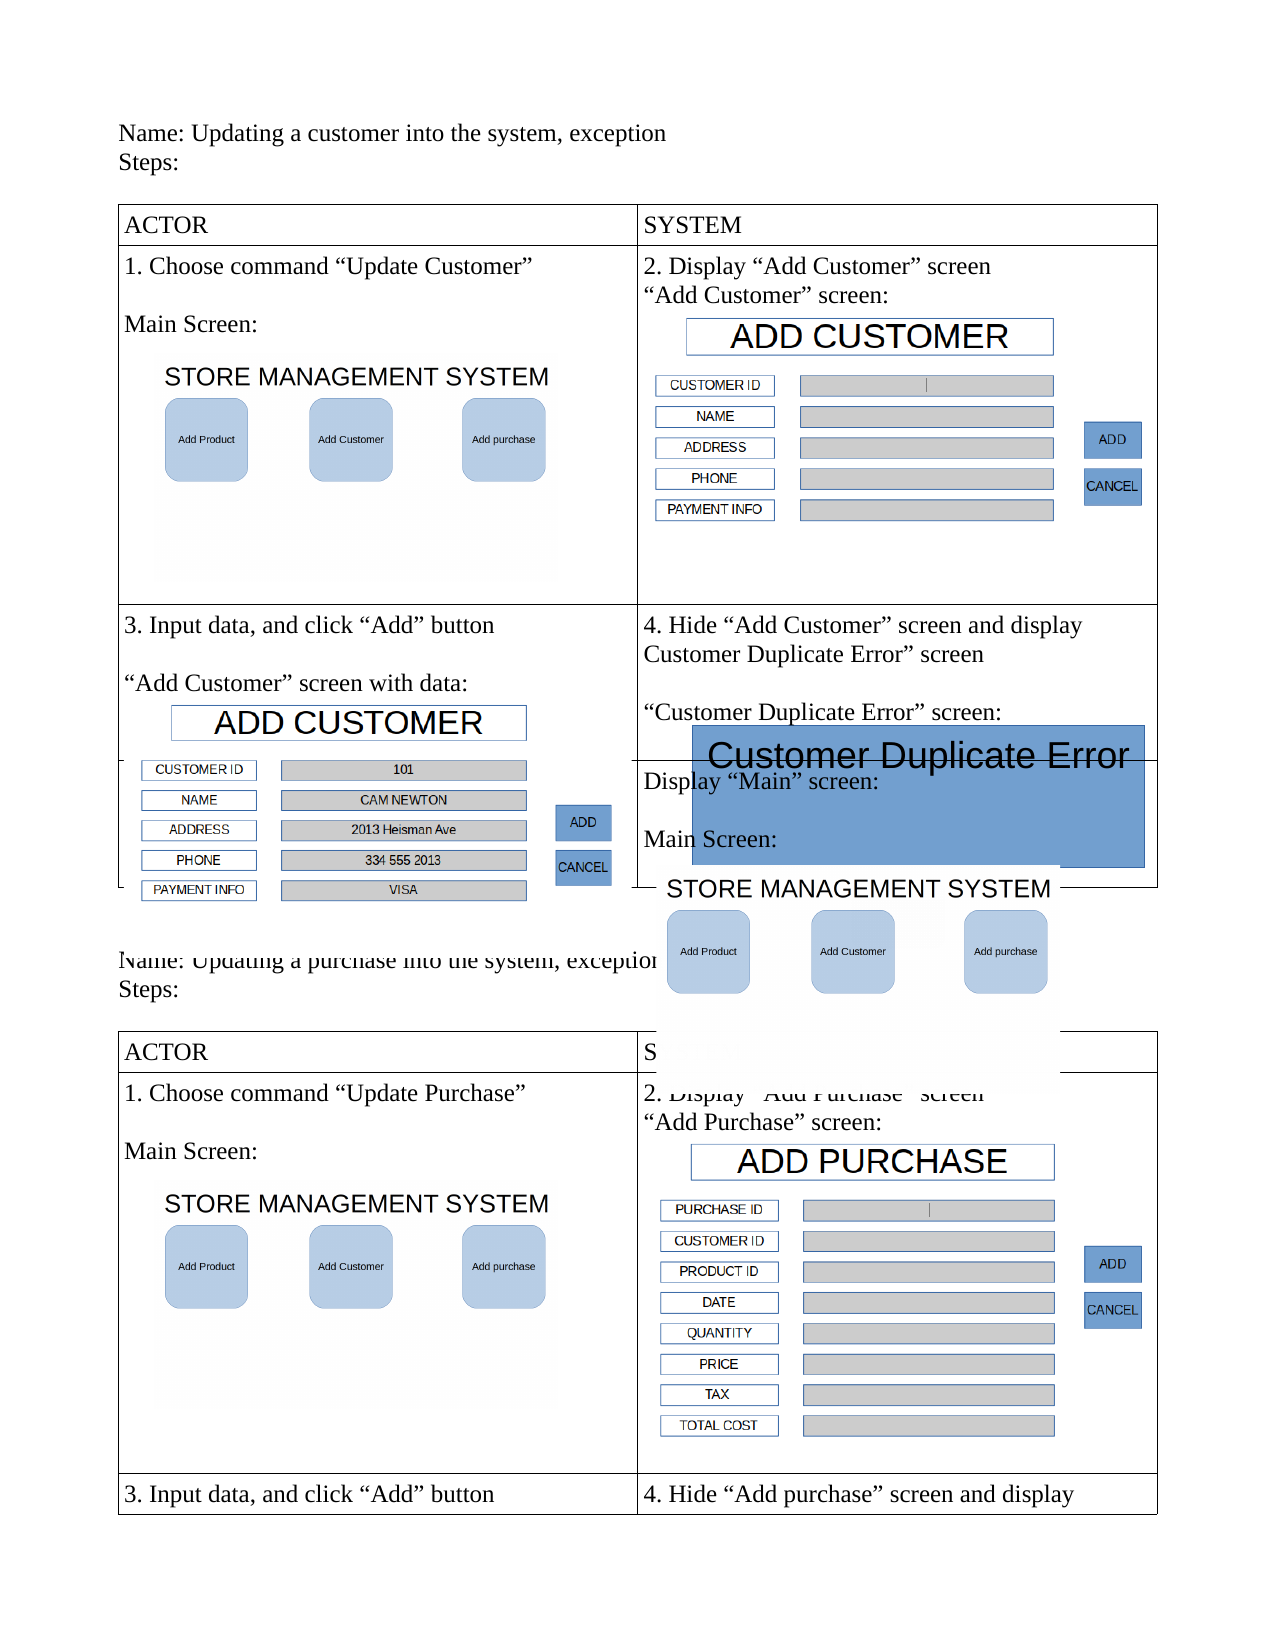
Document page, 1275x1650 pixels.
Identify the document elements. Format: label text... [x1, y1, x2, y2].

table_cell 2. Display “Add Customer” screen “Add Customer” screen: [638, 246, 1157, 604]
table_cell 1. Choose command “Update Purchase” Main Screen: [119, 1073, 637, 1473]
table_cell 4. Hide “Add purchase” screen and display [638, 1474, 1157, 1513]
table_cell Display “Main” screen: Main Screen: [638, 761, 692, 887]
text Name: Updating a purchase into the system, exception [1061, 945, 1157, 974]
table_cell 1. Choose command “Update Customer” Main Screen: [119, 246, 637, 604]
table_cell 4. Hide “Add Customer” screen and display Customer Duplicate Error” screen “Customer Duplicate Error” screen: [638, 605, 1157, 760]
table_cell Display “Main” screen: Main Screen: [1061, 761, 1157, 887]
text Steps: [118, 974, 656, 1002]
text Name: Updating a customer into the system, exception [118, 118, 1157, 147]
table_header SYSTEM [638, 1032, 656, 1072]
table_header ACTOR [119, 205, 637, 245]
text [1061, 974, 1157, 1002]
table_cell 2. Display “Add Purchase” screen “Add Purchase” screen: [638, 1073, 1157, 1473]
table_cell 5. Click on “OK” button: [632, 761, 637, 887]
table_header ACTOR [119, 1032, 637, 1072]
table_header SYSTEM [638, 205, 1157, 245]
text Steps: [118, 147, 1157, 176]
text Name: Updating a purchase into the system, exception [118, 945, 656, 974]
table_header SYSTEM [1061, 1032, 1157, 1072]
table_cell 3. Input data, and click “Add” button “Add Customer” screen with data: [119, 605, 637, 760]
table_cell 3. Input data, and click “Add” button [119, 1474, 637, 1513]
table_cell 5. Click on “OK” button: [119, 761, 123, 887]
